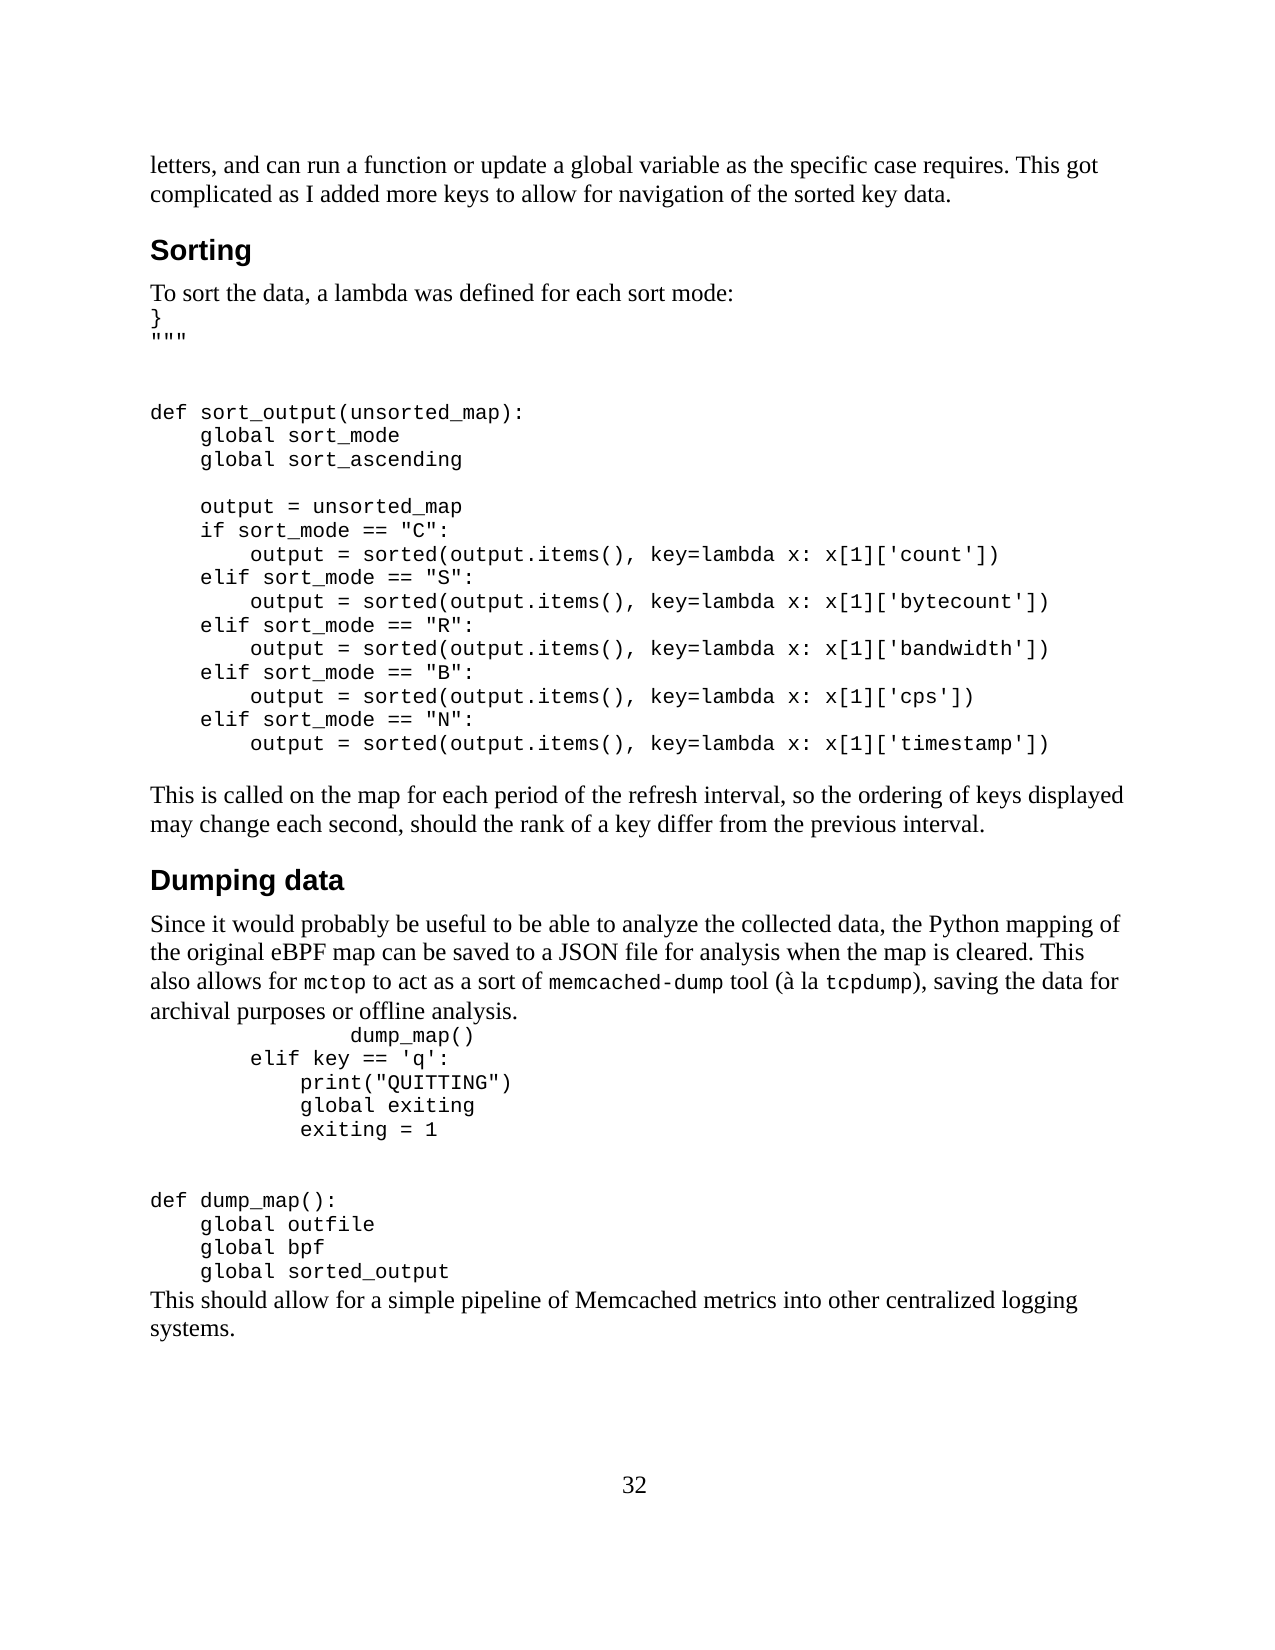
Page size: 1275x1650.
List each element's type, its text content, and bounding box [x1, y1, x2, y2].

text global sort_ascending [150, 449, 1125, 473]
text def sort_output(unsorted_map): [150, 402, 1125, 426]
text This is called on the map for each period of the refresh interval, so the ordering of keys displayed may change each second, should the rank of a key differ from the previous interval. [150, 780, 1125, 838]
text global sort_mode [150, 426, 1125, 449]
subtitle Sorting [150, 232, 1125, 266]
text output = sorted(output.items(), key=lambda x: x[1]['bandwidth']) [150, 638, 1125, 662]
text output = sorted(output.items(), key=lambda x: x[1]['count']) [150, 544, 1125, 567]
text global outfile [150, 1214, 1125, 1237]
text global exiting [150, 1096, 1125, 1119]
text print("QUITTING") [150, 1072, 1125, 1096]
text def dump_map(): [150, 1190, 1125, 1214]
text output = sorted(output.items(), key=lambda x: x[1]['cps']) [150, 686, 1125, 709]
text output = unsorted_map [150, 496, 1125, 520]
text This should allow for a simple pipeline of Memcached metrics into other centralized logging systems. [150, 1285, 1125, 1342]
text elif key == 'q': [150, 1048, 1125, 1072]
text elif sort_mode == "B": [150, 662, 1125, 686]
text To sort the data, a lambda was defined for each sort mode: [150, 278, 1125, 307]
text output = sorted(output.items(), key=lambda x: x[1]['bytecount']) [150, 591, 1125, 615]
text if sort_mode == "C": [150, 520, 1125, 544]
text """ [150, 331, 1125, 354]
text output = sorted(output.items(), key=lambda x: x[1]['timestamp']) [150, 733, 1125, 757]
text global bpf [150, 1237, 1125, 1261]
text elif sort_mode == "R": [150, 615, 1125, 638]
text elif sort_mode == "S": [150, 567, 1125, 591]
text global sorted_output [150, 1261, 1125, 1285]
text } [150, 307, 1125, 331]
text exiting = 1 [150, 1119, 1125, 1143]
text dump_map() [150, 1024, 1125, 1048]
text elif sort_mode == "N": [150, 709, 1125, 733]
subtitle Dumping data [150, 863, 1125, 896]
text Since it would probably be useful to be able to analyze the collected data, the Python mapping of the original eBPF map can be saved to a JSON file for analysis when the map is cleared. This also allows for mctop to act as a sort of memcached-dump tool (à la tcpdump), saving the data for archival purposes or offline analysis. [150, 909, 1125, 1024]
text letters, and can run a function or update a global variable as the specific case requires. This got complicated as I added more keys to allow for navigation of the sorted key data. [150, 150, 1125, 207]
